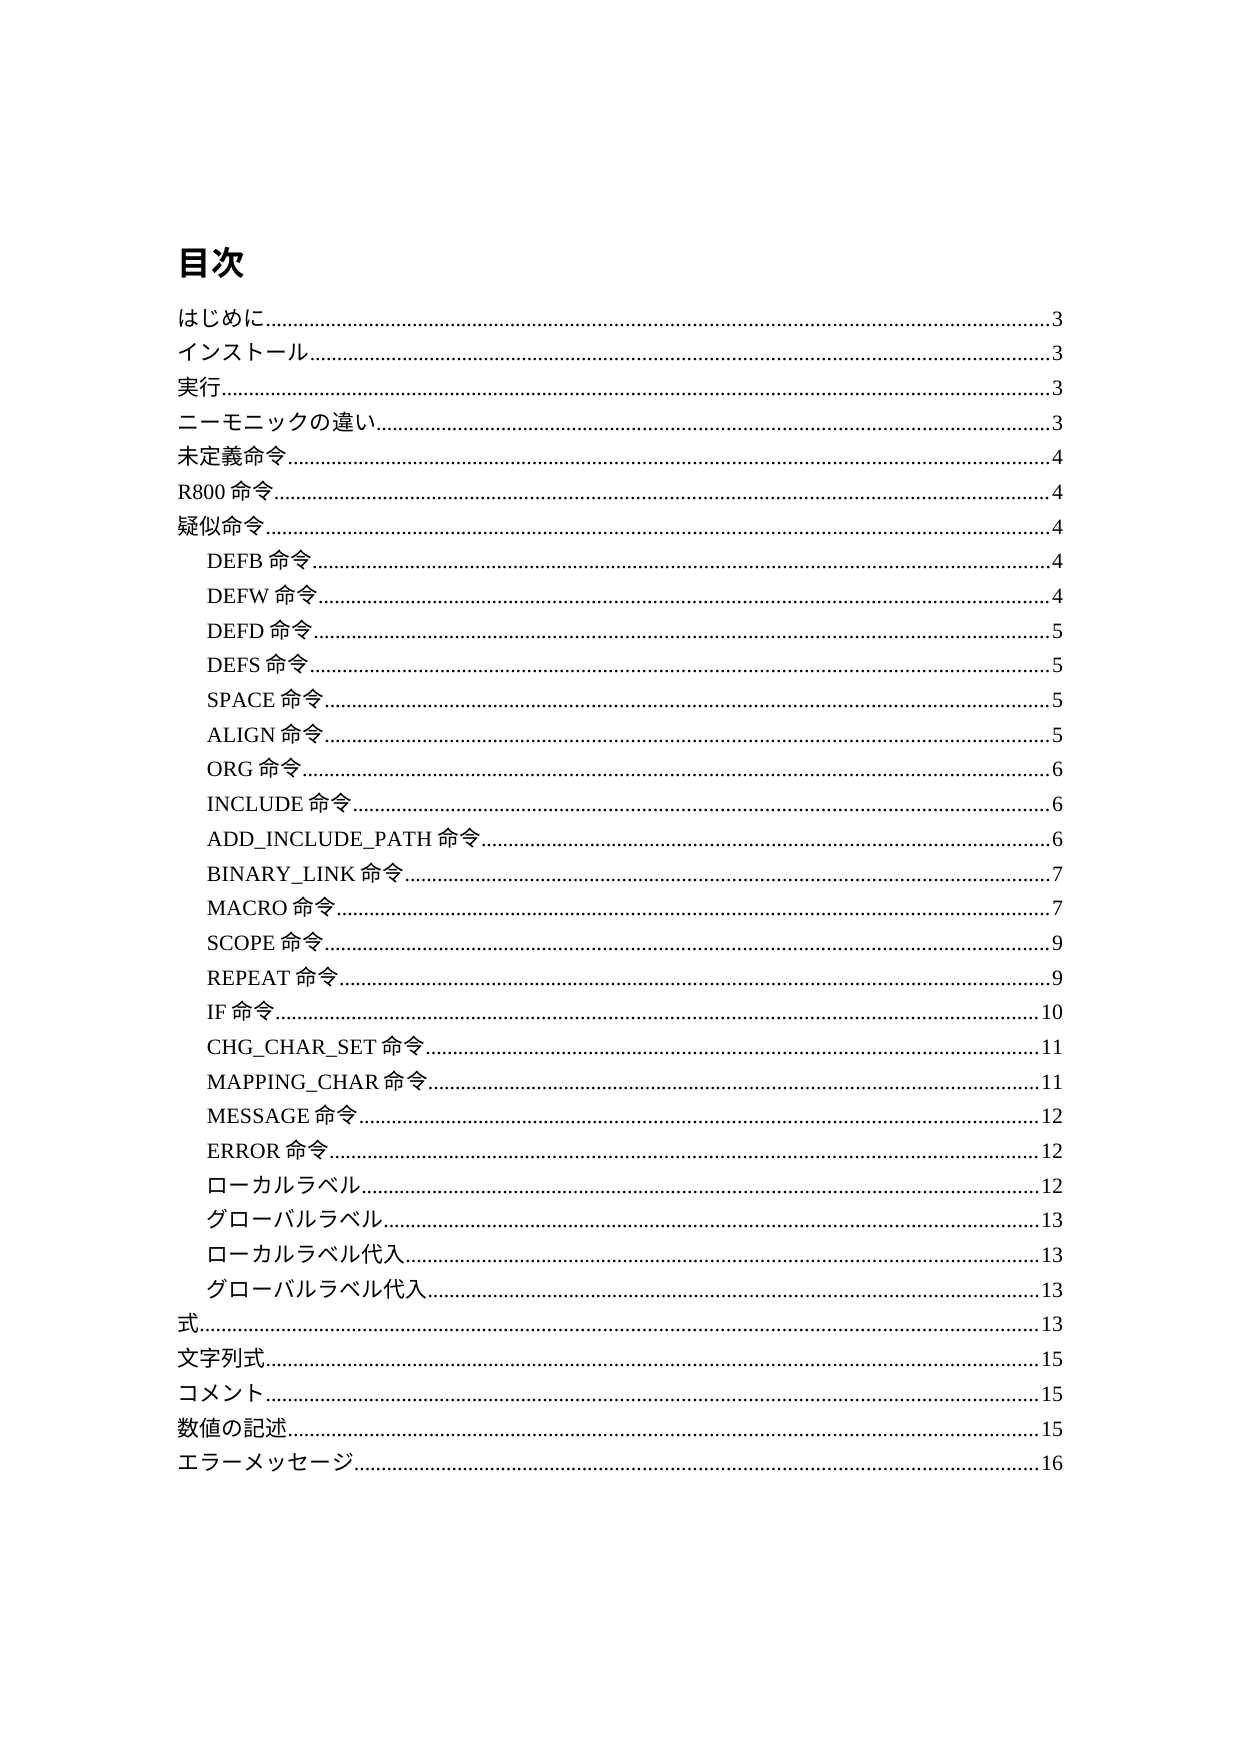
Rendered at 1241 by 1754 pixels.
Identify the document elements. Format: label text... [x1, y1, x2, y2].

text SCOPE命令 9 [207, 922, 1063, 957]
text ローカルラベル 12 [207, 1165, 1063, 1199]
text MAPPING_CHAR命令 11 [207, 1061, 1063, 1095]
text REPEAT命令 9 [207, 957, 1063, 991]
subtitle 目次 [177, 237, 1063, 285]
text 疑似命令 4 [177, 506, 1063, 540]
text BINARY_LINK命令 7 [207, 853, 1063, 887]
text グローバルラベル 13 [207, 1199, 1063, 1234]
text 数値の記述 15 [177, 1408, 1063, 1442]
text MESSAGE命令 12 [207, 1095, 1063, 1130]
text ORG命令 6 [207, 748, 1063, 783]
text ADD_INCLUDE_PATH命令 6 [207, 818, 1063, 853]
text DEFD命令 5 [207, 610, 1063, 644]
text ALIGN命令 5 [207, 714, 1063, 748]
text ニーモニックの違い 3 [177, 402, 1063, 436]
text ERROR命令 12 [207, 1130, 1063, 1165]
text INCLUDE命令 6 [207, 783, 1063, 818]
text インストール 3 [177, 332, 1063, 367]
text DEFB命令 4 [207, 540, 1063, 575]
text 文字列式 15 [177, 1338, 1063, 1373]
text コメント 15 [177, 1373, 1063, 1408]
text MACRO命令 7 [207, 887, 1063, 922]
text エラーメッセージ 16 [177, 1442, 1063, 1477]
text 未定義命令 4 [177, 436, 1063, 471]
text IF命令 10 [207, 991, 1063, 1026]
text DEFW命令 4 [207, 575, 1063, 610]
text ローカルラベル代入 13 [207, 1234, 1063, 1269]
text はじめに 3 [177, 298, 1063, 332]
text DEFS命令 5 [207, 644, 1063, 679]
text グローバルラベル代入 13 [207, 1269, 1063, 1303]
text 実行 3 [177, 367, 1063, 402]
text SPACE命令 5 [207, 679, 1063, 714]
text CHG_CHAR_SET命令 11 [207, 1026, 1063, 1061]
text 式 13 [177, 1303, 1063, 1338]
text R800命令 4 [177, 471, 1063, 506]
